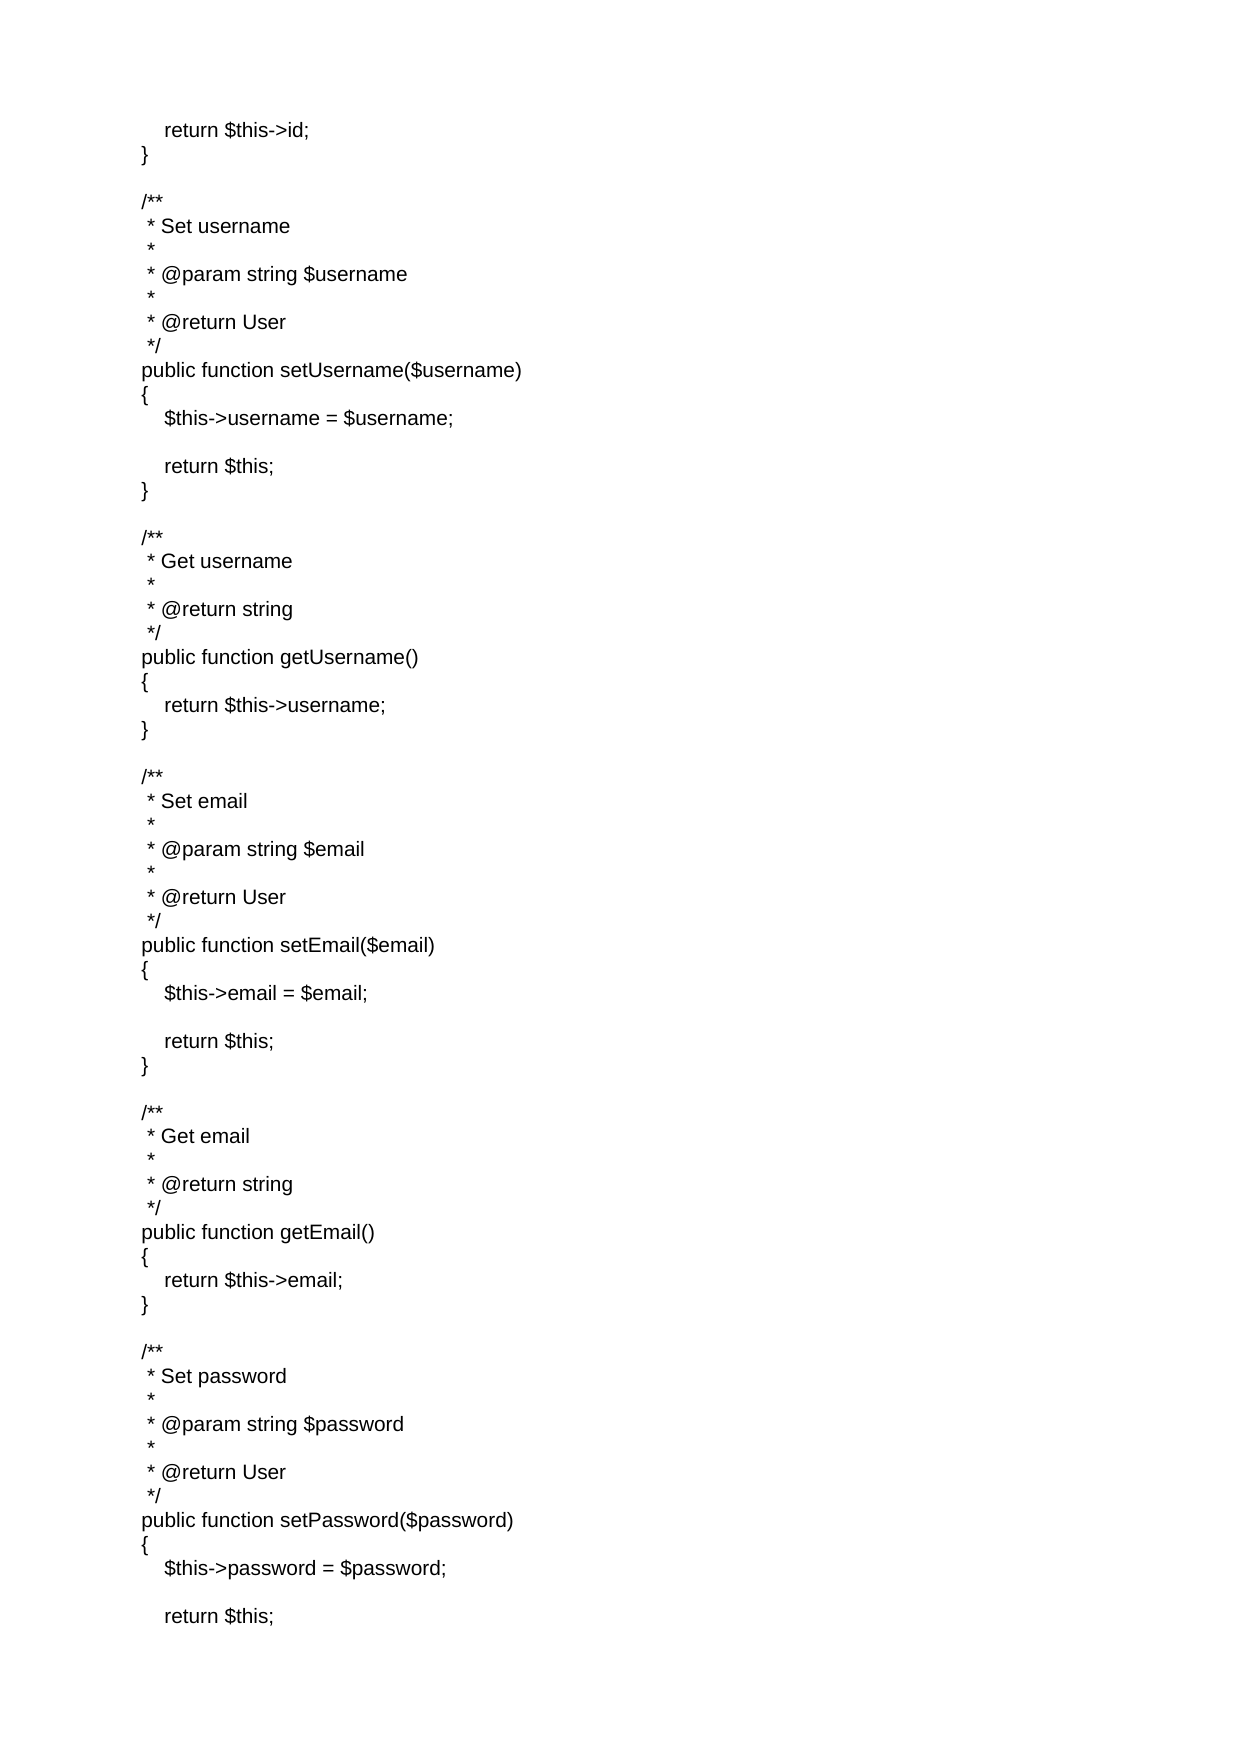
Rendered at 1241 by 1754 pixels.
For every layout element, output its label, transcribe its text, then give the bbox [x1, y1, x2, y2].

text } [118, 1052, 1122, 1076]
text return $this; [118, 1603, 1122, 1627]
text } [118, 477, 1122, 501]
text * Set password [118, 1364, 1122, 1388]
text * [118, 1436, 1122, 1460]
text * Get username [118, 549, 1122, 573]
text /** [118, 525, 1122, 549]
text public function getEmail() [118, 1220, 1122, 1244]
text { [118, 1532, 1122, 1556]
text * Set email [118, 789, 1122, 813]
text /** [118, 190, 1122, 214]
text $this->password = $password; [118, 1556, 1122, 1579]
text } [118, 1292, 1122, 1316]
text */ [118, 621, 1122, 645]
text return $this; [118, 453, 1122, 477]
text * @return User [118, 310, 1122, 334]
text return $this->username; [118, 693, 1122, 717]
text * @param string $password [118, 1412, 1122, 1436]
text /** [118, 765, 1122, 789]
text * [118, 573, 1122, 597]
text * @param string $username [118, 262, 1122, 286]
text */ [118, 334, 1122, 358]
text */ [118, 1196, 1122, 1220]
text */ [118, 1484, 1122, 1508]
text * @param string $email [118, 837, 1122, 861]
text * @return User [118, 1460, 1122, 1484]
text } [118, 717, 1122, 741]
text { [118, 1244, 1122, 1268]
text * @return string [118, 1172, 1122, 1196]
text return $this->id; [118, 118, 1122, 142]
text $this->email = $email; [118, 981, 1122, 1004]
text * @return User [118, 885, 1122, 909]
text $this->username = $username; [118, 406, 1122, 429]
text */ [118, 909, 1122, 933]
text /** [118, 1340, 1122, 1364]
text * [118, 813, 1122, 837]
text * [118, 238, 1122, 262]
text * Get email [118, 1124, 1122, 1148]
text public function setEmail($email) [118, 933, 1122, 957]
text * @return string [118, 597, 1122, 621]
text * [118, 861, 1122, 885]
text * [118, 286, 1122, 310]
text public function setPassword($password) [118, 1508, 1122, 1532]
text /** [118, 1100, 1122, 1124]
text * [118, 1388, 1122, 1412]
text return $this; [118, 1028, 1122, 1052]
text * [118, 1148, 1122, 1172]
text * Set username [118, 214, 1122, 238]
text } [118, 142, 1122, 166]
text { [118, 669, 1122, 693]
text { [118, 382, 1122, 406]
text return $this->email; [118, 1268, 1122, 1292]
text public function setUsername($username) [118, 358, 1122, 382]
text public function getUsername() [118, 645, 1122, 669]
text { [118, 957, 1122, 981]
